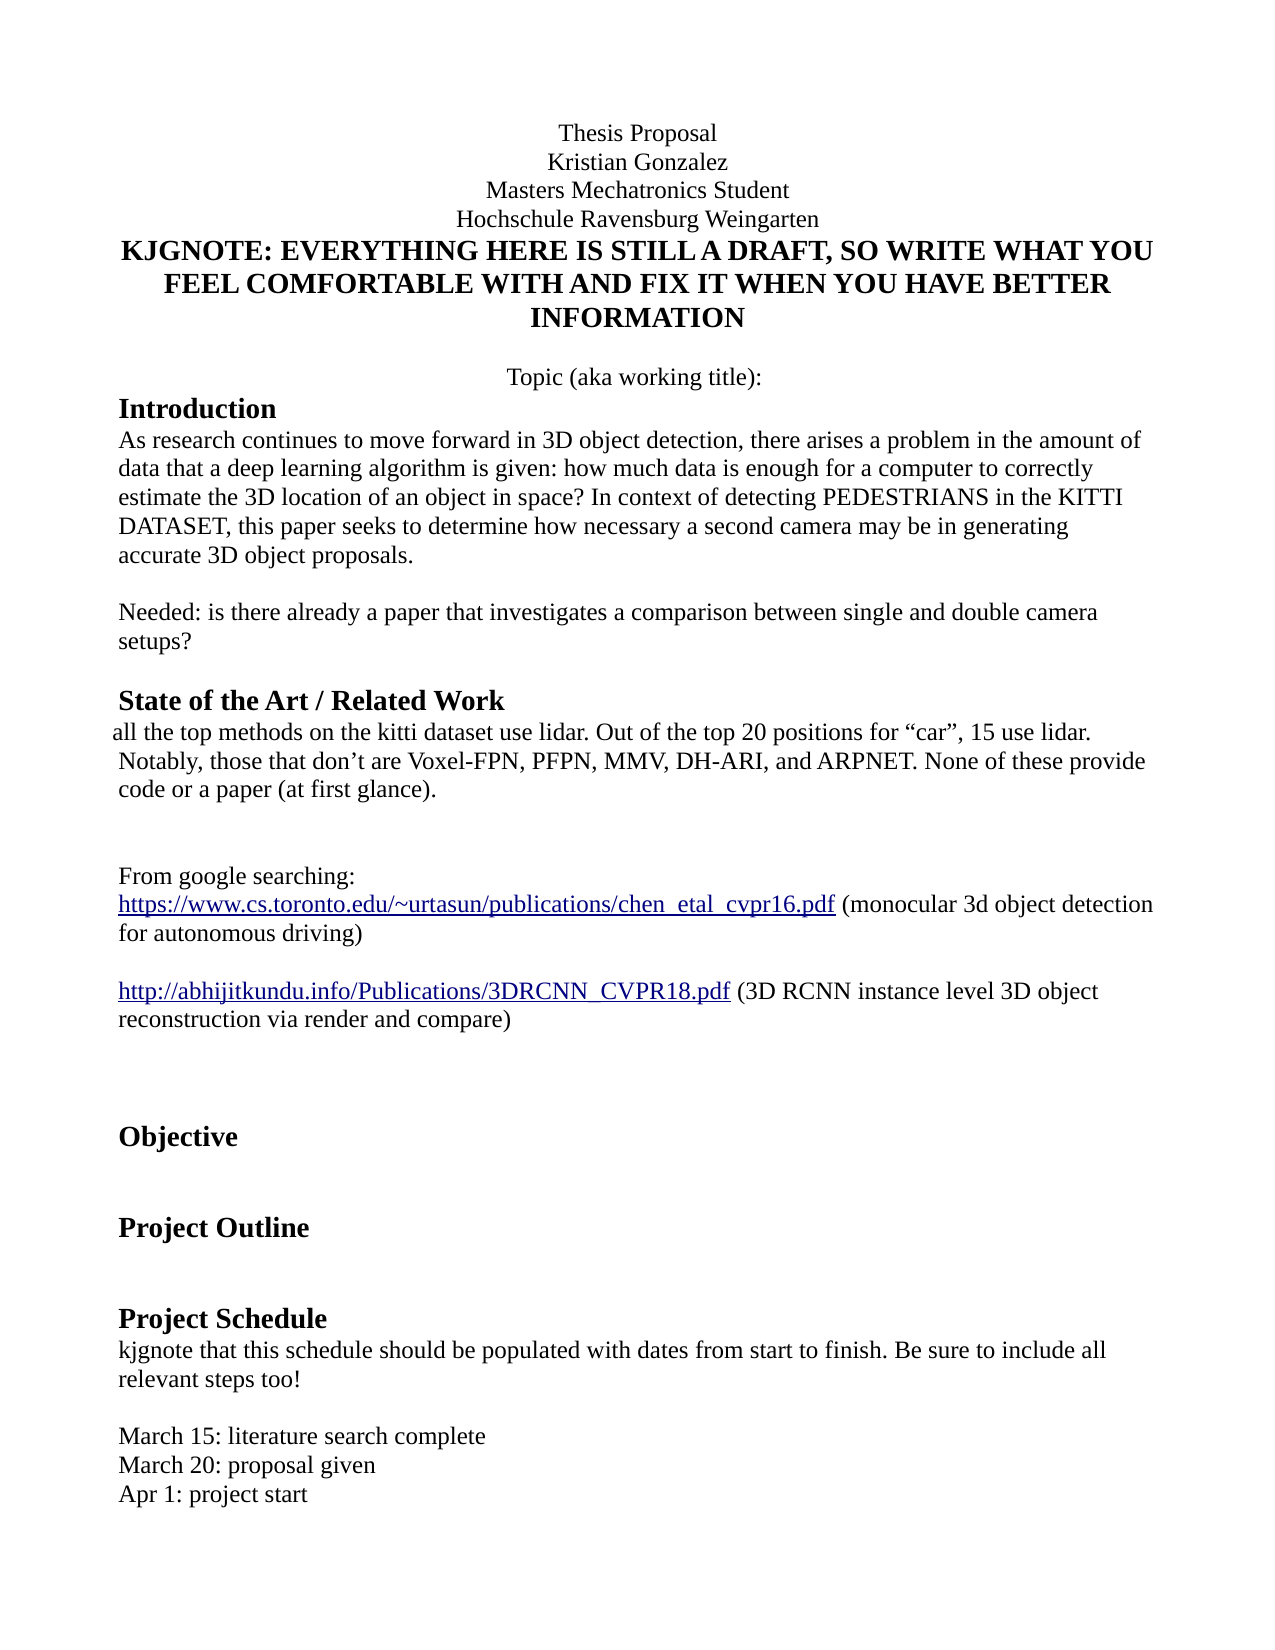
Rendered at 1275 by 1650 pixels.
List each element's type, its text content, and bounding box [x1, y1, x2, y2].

text Masters Mechatronics Student [118, 176, 1157, 204]
text Project Outline [118, 1211, 1157, 1244]
text March 15: literature search complete [118, 1421, 1157, 1450]
text Hochschule Ravensburg Weingarten [118, 204, 1157, 233]
text Apr 1: project start [118, 1479, 1157, 1508]
text all the top methods on the kitti dataset use lidar. Out of the top 20 positions for “car”, 15 use lidar. Notably, those that don’t are Voxel-FPN, PFPN, MMV, DH-ARI, and ARPNET. None of these provide code or a paper (at first glance). [112, 717, 1157, 803]
text From google searching: [118, 861, 1157, 889]
text Project Schedule [118, 1302, 1157, 1335]
text http://abhijitkundu.info/Publications/3DRCNN_CVPR18.pdf (3D RCNN instance level 3D object reconstruction via render and compare) [118, 976, 1157, 1033]
text Kristian Gonzalez [118, 147, 1157, 176]
text Objective [118, 1119, 1157, 1153]
text Thesis Proposal [118, 118, 1157, 147]
text March 20: proposal given [118, 1450, 1157, 1479]
text As research continues to move forward in 3D object detection, there arises a problem in the amount of data that a deep learning algorithm is given: how much data is enough for a computer to correctly estimate the 3D location of an object in space? In context of detecting PEDESTRIANS in the KITTI DATASET, this paper seeks to determine how necessary a second camera may be in generating accurate 3D object proposals. [118, 425, 1157, 568]
text https://www.cs.toronto.edu/~urtasun/publications/chen_etal_cvpr16.pdf (monocular 3d object detection for autonomous driving) [118, 889, 1157, 947]
text State of the Art / Related Work [118, 683, 1157, 717]
text Topic (aka working title): [118, 362, 1157, 391]
text kjgnote that this schedule should be populated with dates from start to finish. Be sure to include all relevant steps too! [118, 1335, 1157, 1393]
text Introduction [118, 391, 1157, 425]
text KJGNOTE: EVERYTHING HERE IS STILL A DRAFT, SO WRITE WHAT YOU FEEL COMFORTABLE WITH AND FIX IT WHEN YOU HAVE BETTER INFORMATION [118, 233, 1157, 334]
text Needed: is there already a paper that investigates a comparison between single and double camera setups? [118, 597, 1157, 655]
